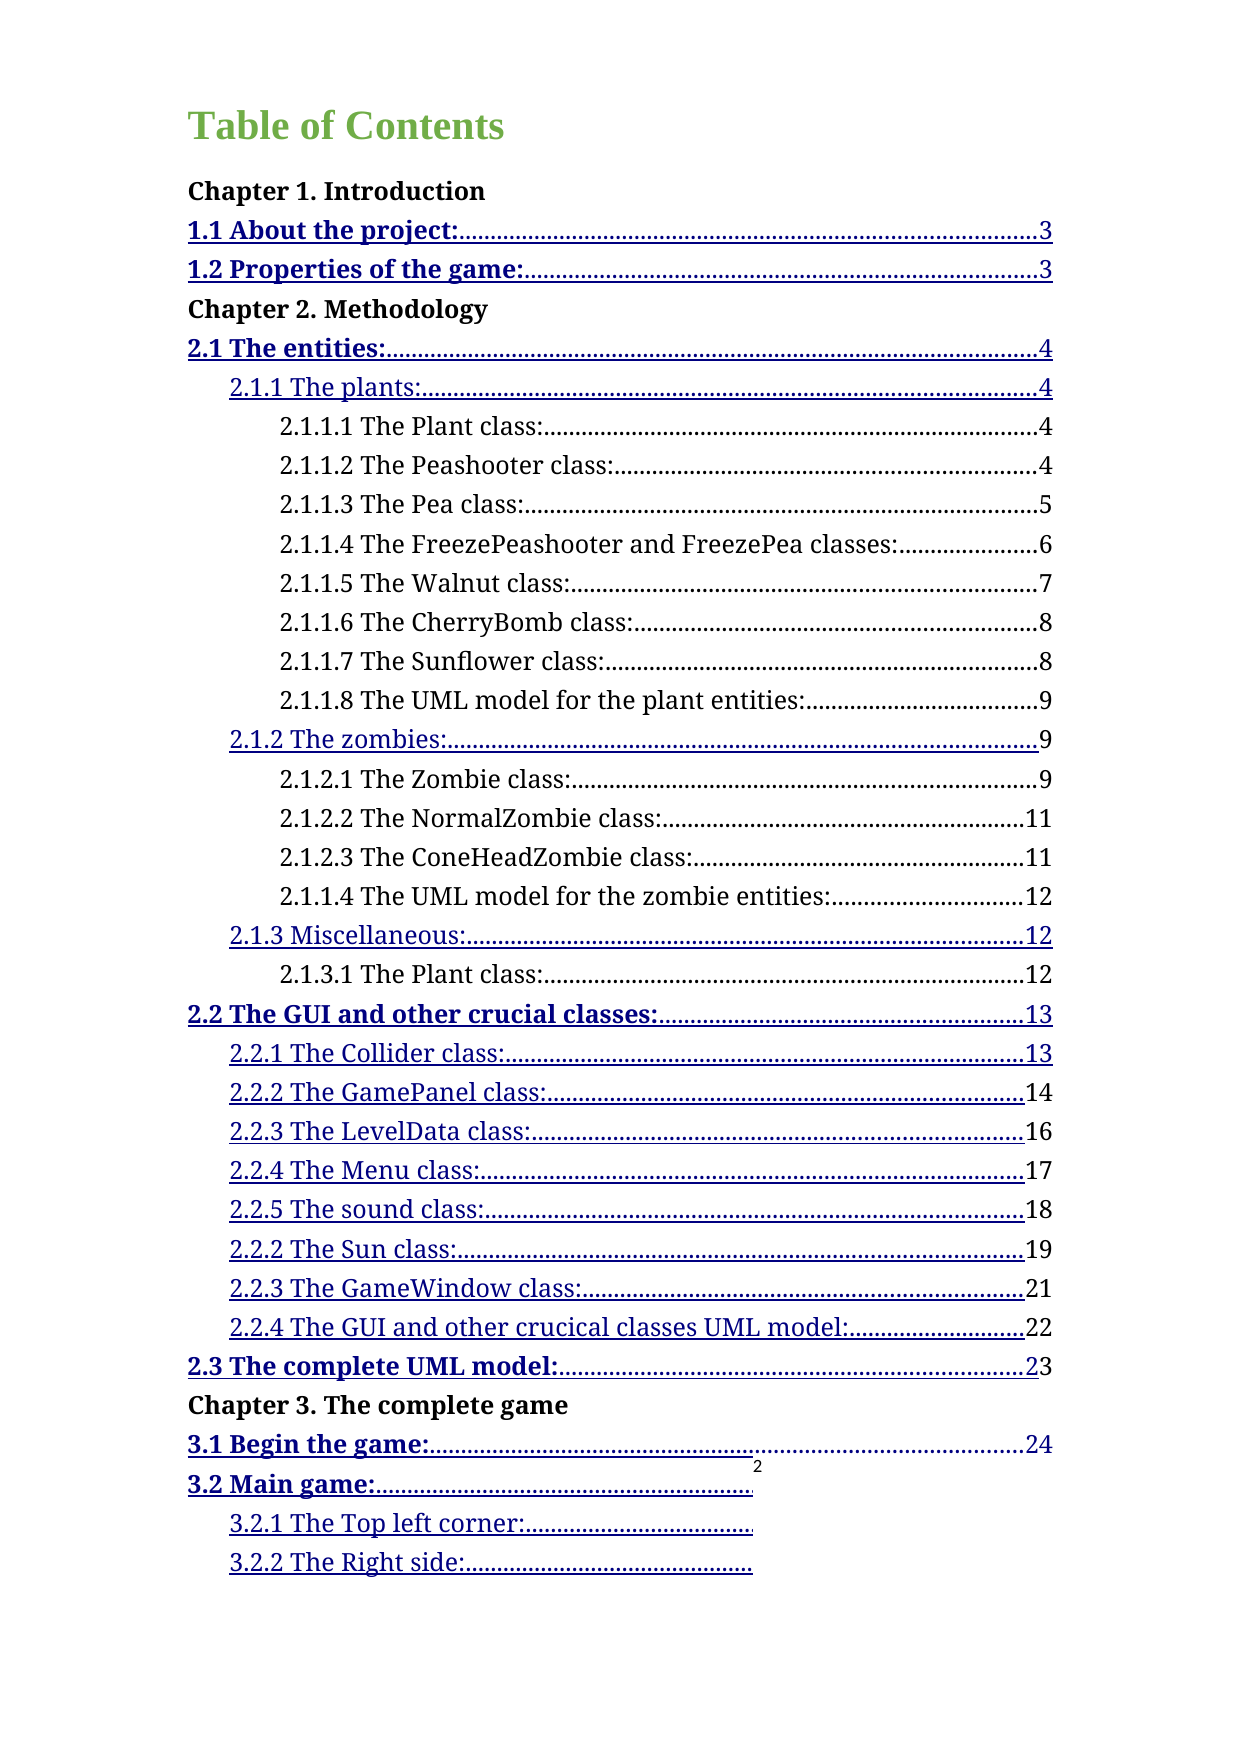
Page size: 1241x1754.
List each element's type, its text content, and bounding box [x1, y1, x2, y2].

text 2.1.1.2 The Peashooter class: 4 [229, 448, 1053, 482]
text 1.2 Properties of the game: 3 [187, 252, 1053, 281]
text 2.1.1.7 The Sunflower class: 8 [229, 644, 1053, 678]
text [187, 1457, 753, 1461]
text 2.1 The entities: 4 [187, 330, 1053, 359]
text 2.1.1.3 The Pea class: 5 [229, 487, 1053, 521]
text 2.2.4 The Menu class: 17 [229, 1153, 1053, 1187]
text 2.2.3 The GameWindow class: 21 [229, 1270, 1053, 1304]
text 2.1.1 The plants: 4 [229, 369, 1053, 398]
text 2.2.2 The GamePanel class: 14 [229, 1074, 1053, 1109]
text 2.3 The complete UML model: 23 [187, 1349, 1053, 1383]
text 2.2.1 The Collider class: 13 [229, 1035, 1053, 1064]
text 3.2.1 The Top left corner: 24 [229, 1505, 753, 1534]
text 3.2 Main game: 24 [187, 1466, 753, 1495]
text [229, 400, 1053, 404]
text 2.2.4 The GUI and other crucical classes UML model: 22 [229, 1309, 1053, 1344]
text 2.2.5 The sound class: 18 [229, 1192, 1053, 1226]
text 2.2.2 The Sun class: 19 [229, 1231, 1053, 1265]
text 2.1.2.3 The ConeHeadZombie class: 11 [229, 839, 1053, 874]
text 2.1.1.6 The CherryBomb class: 8 [229, 604, 1053, 639]
text 2.1.2.2 The NormalZombie class: 11 [229, 800, 1053, 834]
text 2.1.1.5 The Walnut class: 7 [229, 565, 1053, 599]
text 1.1 About the project: 3 [187, 213, 1053, 242]
text 2.1.2 The zombies: 9 [229, 722, 1053, 756]
text 2.1.1.1 The Plant class: 4 [229, 409, 1053, 443]
text 2.1.3.1 The Plant class: 12 [229, 957, 1053, 991]
text [187, 360, 1053, 364]
text [187, 282, 1053, 286]
text 3.2.2 The Right side: 24 [229, 1544, 753, 1573]
text Chapter 1. Introduction [187, 174, 1053, 208]
text 3.1 Begin the game: 24 [187, 1427, 1053, 1456]
text 3.2 Main game: 24 [187, 1496, 753, 1500]
text 2.1.1.8 The UML model for the plant entities: 9 [229, 683, 1053, 717]
text 2.1.2.1 The Zombie class: 9 [229, 761, 1053, 795]
text Table of Contents [187, 100, 1053, 148]
text 2.1.1.4 The FreezePeashooter and FreezePea classes: 6 [229, 526, 1053, 560]
text 2.2 The GUI and other crucial classes: 13 [187, 996, 1053, 1025]
text Chapter 3. The complete game [187, 1388, 1053, 1422]
text 2.1.3 Miscellaneous: 12 [229, 918, 1053, 947]
text [187, 1026, 1053, 1030]
text 2.1.1.4 The UML model for the zombie entities: 12 [229, 879, 1053, 913]
text Chapter 2. Methodology [187, 291, 1053, 325]
text 2.2.3 The LevelData class: 16 [229, 1114, 1053, 1148]
text [187, 243, 1053, 247]
text 3.2.2 The Right side: 24 [229, 1575, 753, 1579]
